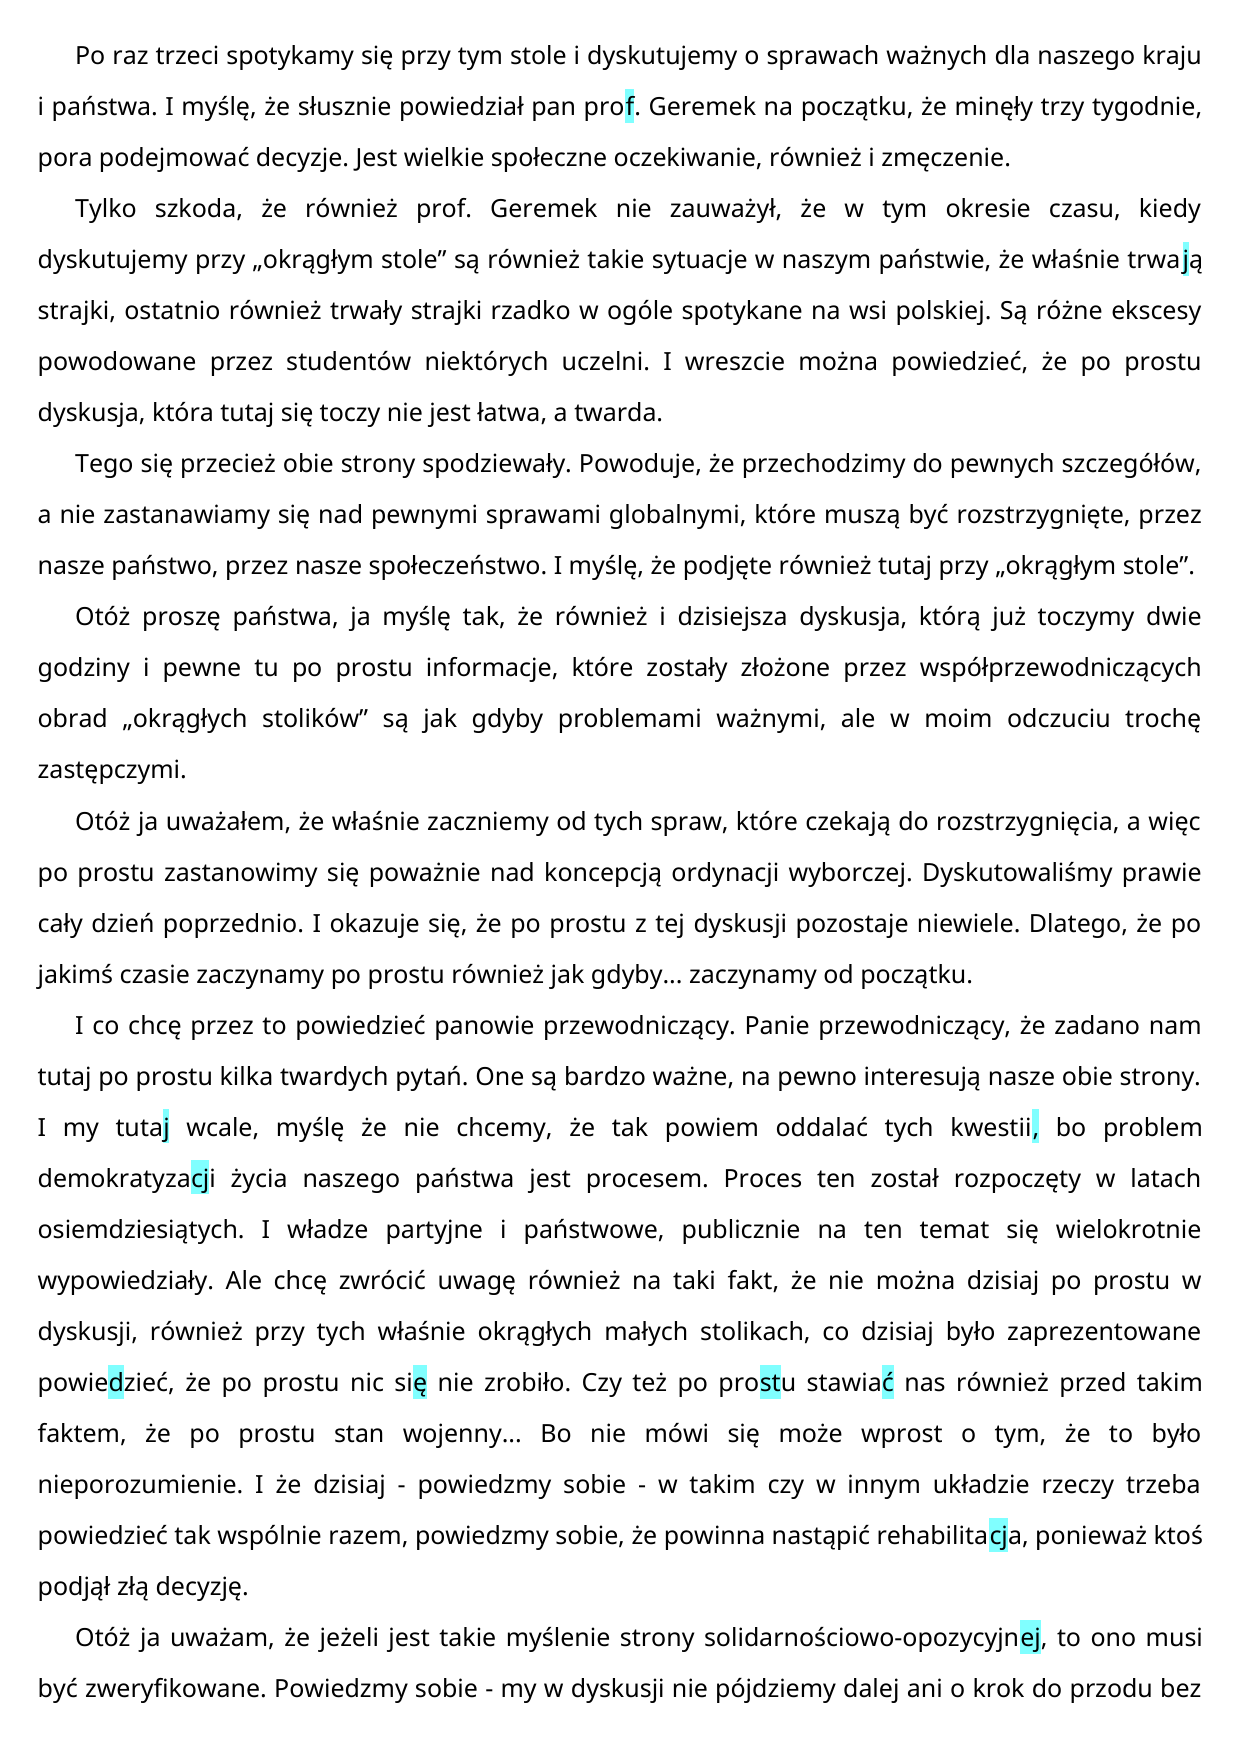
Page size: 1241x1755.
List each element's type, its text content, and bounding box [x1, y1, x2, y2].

text I co chcę przez to powiedzieć panowie przewodniczący. Panie przewodniczący, że zadano nam tutaj po prostu kilka twardych pytań. One są bardzo ważne, na pewno interesują nasze obie strony. I my tutaj wcale, myślę że nie chcemy, że tak powiem oddalać tych kwestii, bo problem demokratyzacji życia naszego państwa jest procesem. Proces ten został rozpoczęty w latach osiemdziesiątych. I władze partyjne i państwowe, publicznie na ten temat się wielokrotnie wypowiedziały. Ale chcę zwrócić uwagę również na taki fakt, że nie można dzisiaj po prostu w dyskusji, również przy tych właśnie okrągłych małych stolikach, co dzisiaj było zaprezentowane powiedzieć, że po prostu nic się nie zrobiło. Czy też po prostu stawiać nas również przed takim faktem, że po prostu stan wojenny... Bo nie mówi się może wprost o tym, że to było nieporozumienie. I że dzisiaj - powiedzmy sobie - w takim czy w innym układzie rzeczy trzeba powiedzieć tak wspólnie razem, powiedzmy sobie, że powinna nastąpić rehabilitacja, ponieważ ktoś podjął złą decyzję. [37, 1007, 1203, 1603]
text Otóż proszę państwa, ja myślę tak, że również i dzisiejsza dyskusja, którą już toczymy dwie godziny i pewne tu po prostu informacje, które zostały złożone przez współprzewodniczących obrad „okrągłych stolików” są jak gdyby problemami ważnymi, ale w moim odczuciu trochę zastępczymi. [37, 599, 1203, 786]
text Tylko szkoda, że również prof. Geremek nie zauważył, że w tym okresie czasu, kiedy dyskutujemy przy „okrągłym stole” są również takie sytuacje w naszym państwie, że właśnie trwają strajki, ostatnio również trwały strajki rzadko w ogóle spotykane na wsi polskiej. Są różne ekscesy powodowane przez studentów niektórych uczelni. I wreszcie można powiedzieć, że po prostu dyskusja, która tutaj się toczy nie jest łatwa, a twarda. [37, 191, 1203, 429]
text Po raz trzeci spotykamy się przy tym stole i dyskutujemy o sprawach ważnych dla naszego kraju i państwa. I myślę, że słusznie powiedział pan prof. Geremek na początku, że minęły trzy tygodnie, pora podejmować decyzje. Jest wielkie społeczne oczekiwanie, również i zmęczenie. [37, 37, 1203, 174]
text Tego się przecież obie strony spodziewały. Powoduje, że przechodzimy do pewnych szczegółów, a nie zastanawiamy się nad pewnymi sprawami globalnymi, które muszą być rozstrzygnięte, przez nasze państwo, przez nasze społeczeństwo. I myślę, że podjęte również tutaj przy „okrągłym stole”. [37, 446, 1203, 582]
text Otóż ja uważam, że jeżeli jest takie myślenie strony solidarnościowo-opozycyjnej, to ono musi być zweryfikowane. Powiedzmy sobie - my w dyskusji nie pójdziemy dalej ani o krok do przodu bez [37, 1620, 1203, 1705]
text Otóż ja uważałem, że właśnie zaczniemy od tych spraw, które czekają do rozstrzygnięcia, a więc po prostu zastanowimy się poważnie nad koncepcją ordynacji wyborczej. Dyskutowaliśmy prawie cały dzień poprzednio. I okazuje się, że po prostu z tej dyskusji pozostaje niewiele. Dlatego, że po jakimś czasie zaczynamy po prostu również jak gdyby... zaczynamy od początku. [37, 803, 1203, 990]
